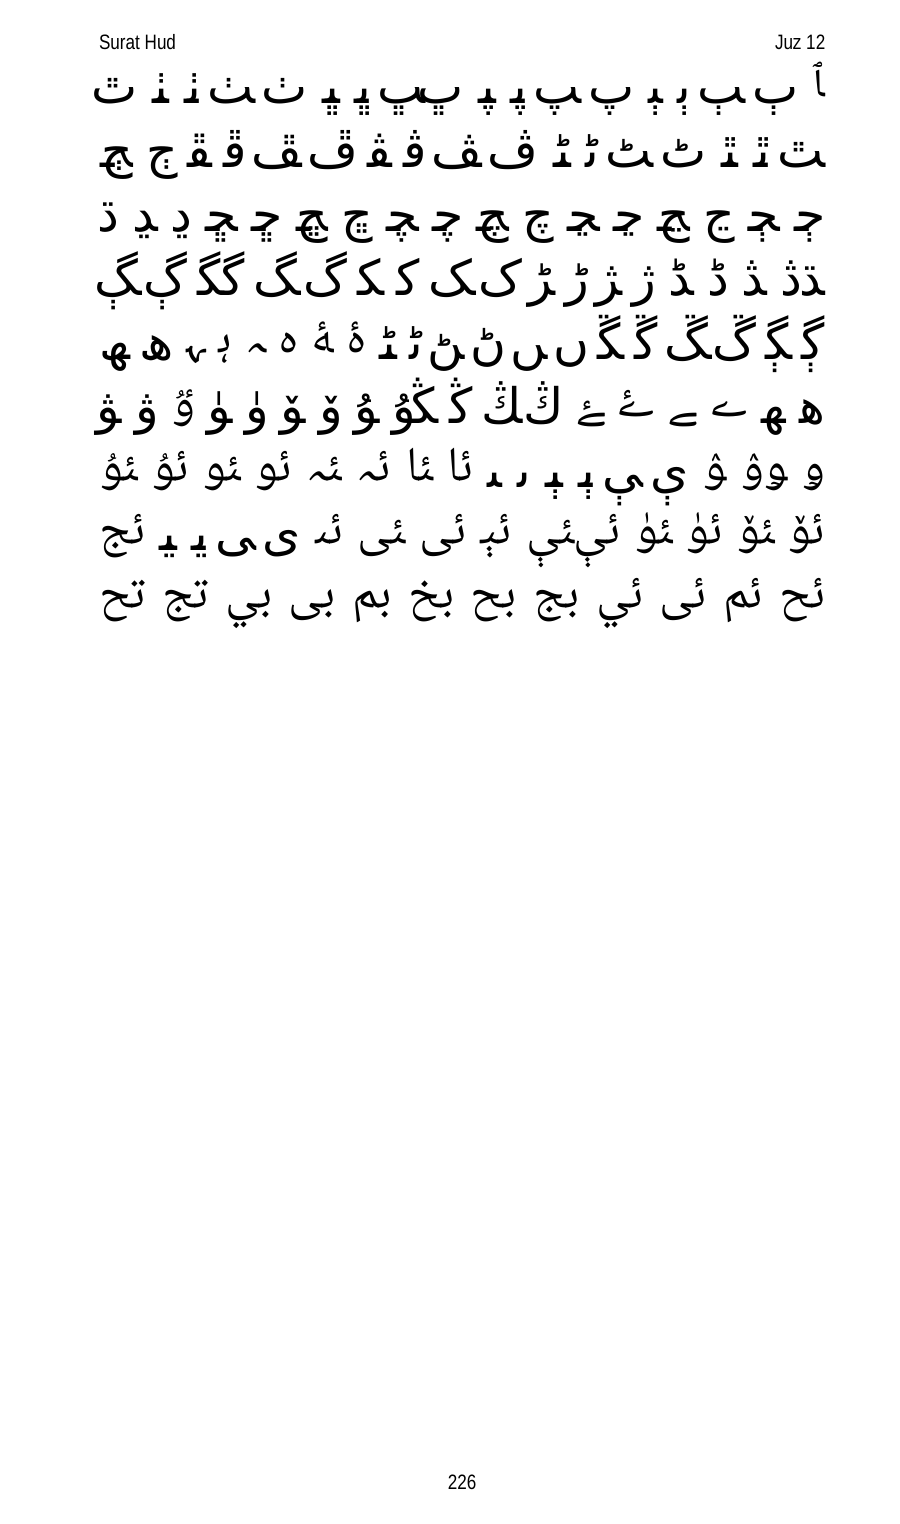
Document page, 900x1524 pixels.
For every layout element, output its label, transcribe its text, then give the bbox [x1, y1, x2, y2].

text ﭑ ﭒ ﭓ ﭔ ﭕ ﭖ ﭗ ﭘ ﭙ ﭚﭛ ﭜ ﭝ ﭞ ﭟ ﭠ ﭡ ﭢ ﭣ ﭤ ﭥ ﭦ ﭧ ﭨ ﭩ ﭪ ﭫ ﭬ ﭭ ﭮ ﭯ ﭰ ﭱ ﭲ ﭳ ﭴ ﭵ ﭶ ﭷ ﭸ ﭹ ﭺ ﭻ ﭼ ﭽ ﭾ ﭿ ﮀ ﮁ ﮂ ﮃ ﮄ ﮅﮆ ﮇ ﮈ ﮉ ﮊ ﮋ ﮌ ﮍ ﮎ ﮏ ﮐ ﮑ ﮒ ﮓ ﮔﮕ ﮖ ﮗ ﮘ ﮙ ﮚ ﮛ ﮜ ﮝ ﮞ ﮟ ﮠ ﮡ ﮢ ﮣ ﮤ ﮥ ﮦ ﮧ ﮨ ﮩ ﮪ ﮫ ﮬ ﮭ ﮮ ﮯ ﮰ ﮱ ﯓ ﯔ ﯕ ﯖﯗ ﯘ ﯙ ﯚ ﯛ ﯜ ﯝ ﯞ ﯟ ﯠ ﯡﯢ ﯣ ﯤ ﯥ ﯦ ﯧ ﯨ ﯩ ﯪ ﯫ ﯬ ﯭ ﯮ ﯯ ﯰ ﯱ ﯲ ﯳ ﯴ ﯵ ﯶﯷ ﯸ ﯹ ﯺ ﯻ ﯼ ﯽ ﯾ ﯿ ﰀ ﰁ ﰂ ﰃ ﰄ ﰅ ﰆ ﰇ ﰈ ﰉ ﰊ ﰋ ﰌ [99, 60, 825, 635]
